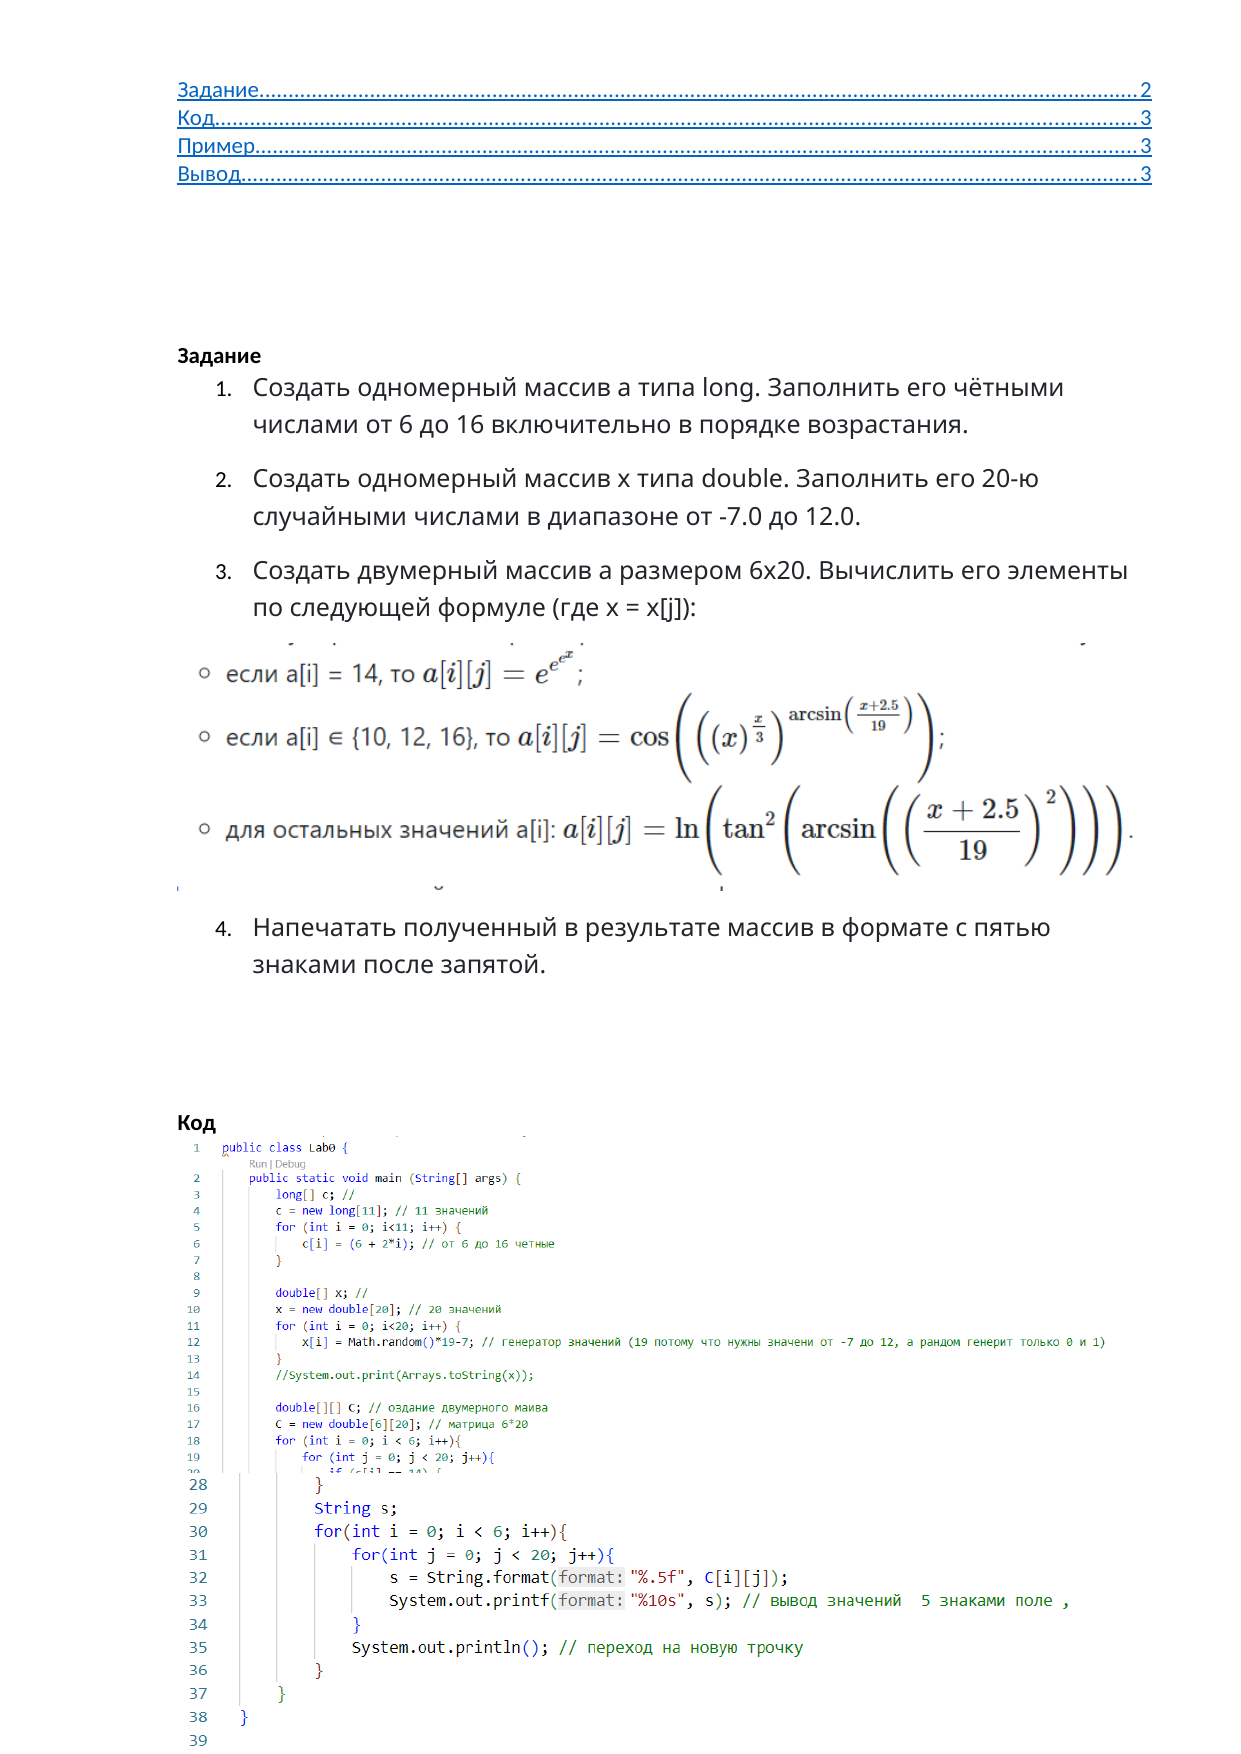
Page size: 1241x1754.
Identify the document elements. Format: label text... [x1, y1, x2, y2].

list Напечатать полученный в результате массив в формате с пятью знаками после запятой. [215, 910, 1152, 981]
subtitle Код [177, 1108, 1152, 1136]
text Вывод 3 [177, 159, 1152, 183]
list Создать одномерный массив a типа long. Заполнить его чётными числами от 6 до 16 включительно в порядке возрастания. [215, 369, 1152, 441]
list Создать одномерный массив x типа double. Заполнить его 20-ю случайными числами в диапазоне от -7.0 до 12.0. [215, 461, 1152, 532]
subtitle Задание [177, 342, 1152, 369]
text Пример 3 [177, 131, 1152, 155]
text Код 3 [177, 103, 1152, 127]
list Создать двумерный массив a размером 6x20. Вычислить его элементы по следующей формуле (где x = x[j]): [215, 552, 1152, 624]
text Задание 2 [177, 75, 1152, 99]
